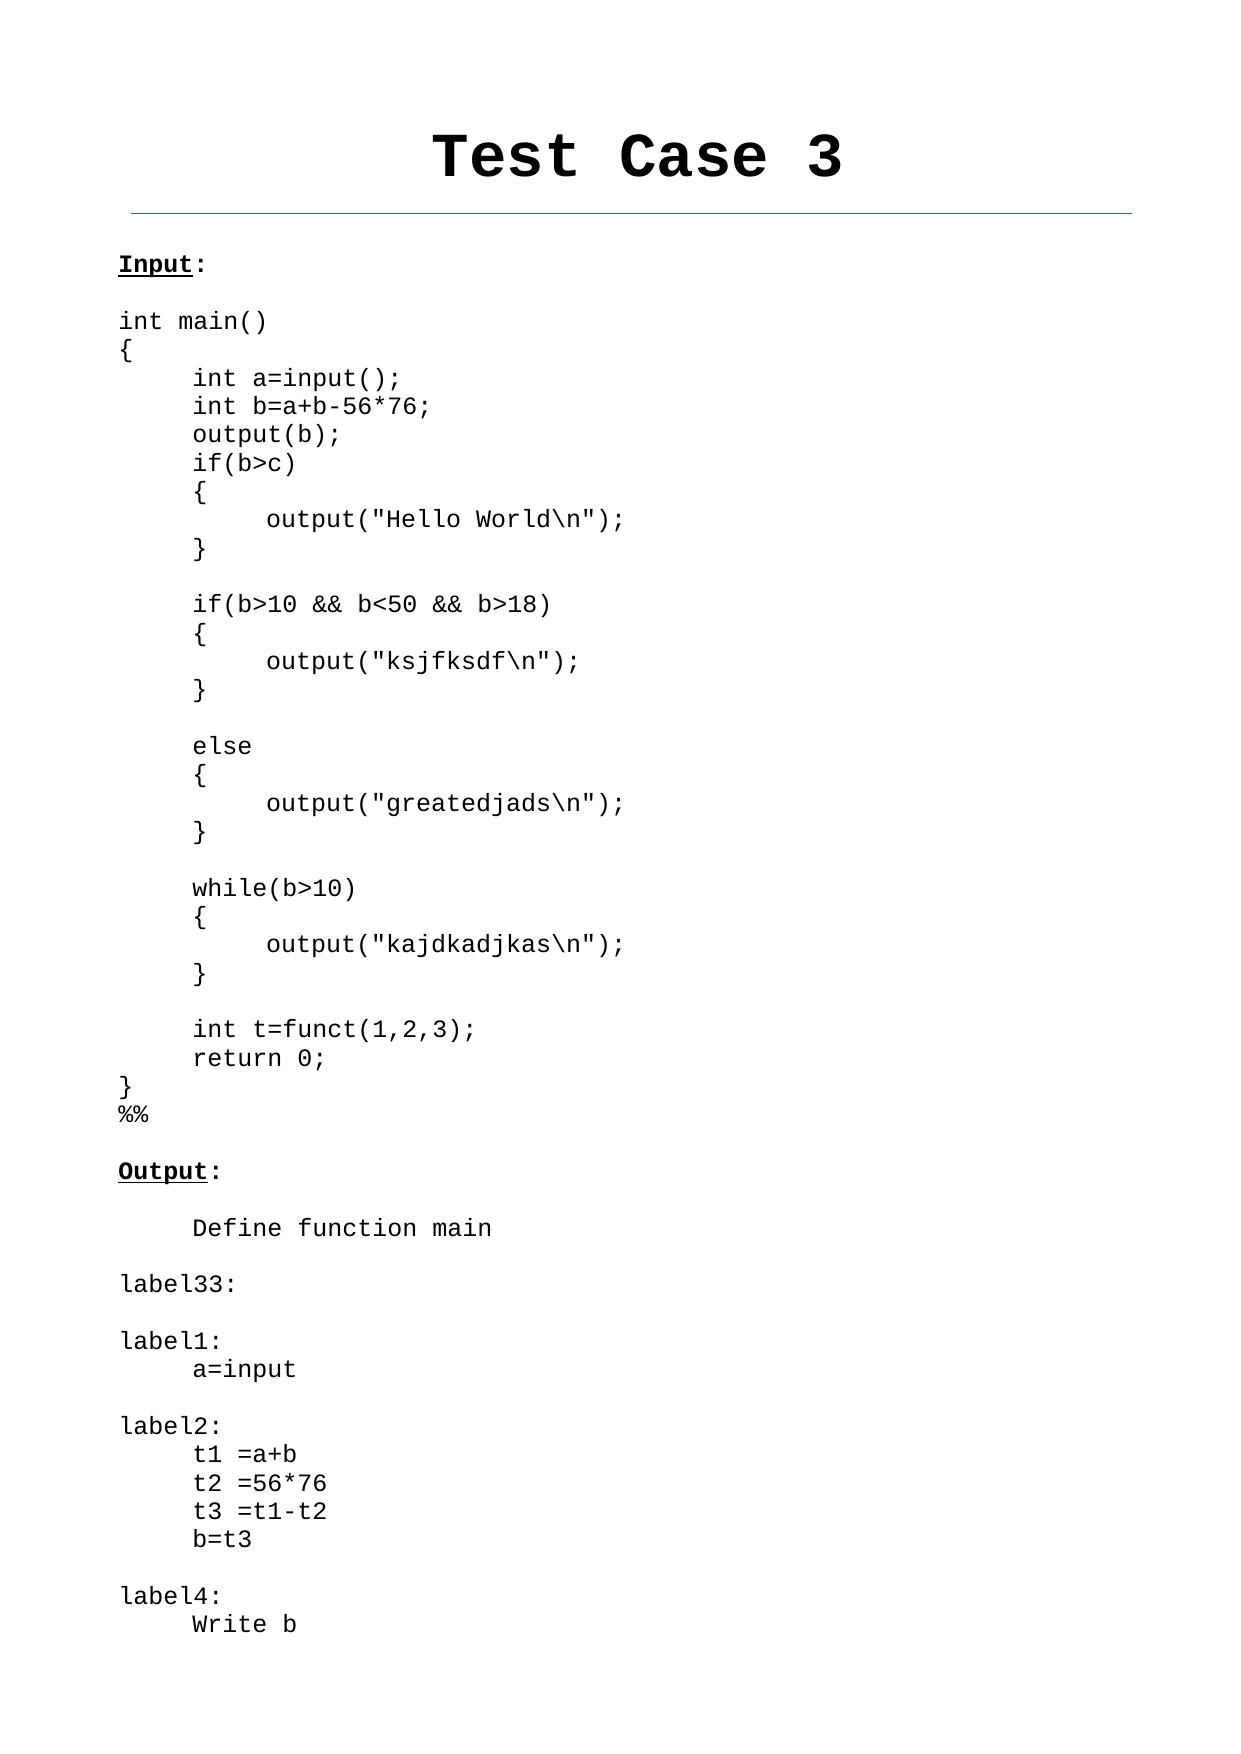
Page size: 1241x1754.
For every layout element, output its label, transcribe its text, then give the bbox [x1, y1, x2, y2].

text else [118, 733, 1157, 762]
text while(b>10) [118, 875, 1157, 903]
text a=input [118, 1357, 1157, 1385]
text Output: [118, 1158, 1157, 1187]
text output("greatedjads\n"); [118, 790, 1157, 818]
text t3 =t1-t2 [118, 1498, 1157, 1527]
text { [118, 903, 1157, 932]
text int t=funct(1,2,3); [118, 1017, 1157, 1045]
text Write b [118, 1612, 1157, 1640]
text } [118, 818, 1157, 847]
text label1: [118, 1328, 1157, 1357]
text Test Case 3 [118, 124, 1157, 195]
text output("kajdkadjkas\n"); [118, 932, 1157, 960]
text t1 =a+b [118, 1442, 1157, 1470]
text b=t3 [118, 1527, 1157, 1555]
text label4: [118, 1583, 1157, 1612]
text int b=a+b-56*76; [118, 393, 1157, 422]
text output("ksjfksdf\n"); [118, 648, 1157, 677]
text label2: [118, 1413, 1157, 1442]
text return 0; [118, 1045, 1157, 1073]
text Input: [118, 252, 1157, 280]
text int a=input(); [118, 365, 1157, 393]
text if(b>10 && b<50 && b>18) [118, 592, 1157, 620]
text label33: [118, 1272, 1157, 1300]
text t2 =56*76 [118, 1470, 1157, 1498]
text } [118, 1073, 1157, 1102]
text output("Hello World\n"); [118, 507, 1157, 535]
text Define function main [118, 1215, 1157, 1243]
text } [118, 677, 1157, 705]
text output(b); [118, 422, 1157, 450]
text { [118, 478, 1157, 507]
text if(b>c) [118, 450, 1157, 478]
text int main() [118, 308, 1157, 337]
text { [118, 620, 1157, 648]
text } [118, 960, 1157, 988]
text { [118, 337, 1157, 365]
text { [118, 762, 1157, 790]
text %% [118, 1102, 1157, 1130]
text } [118, 535, 1157, 563]
